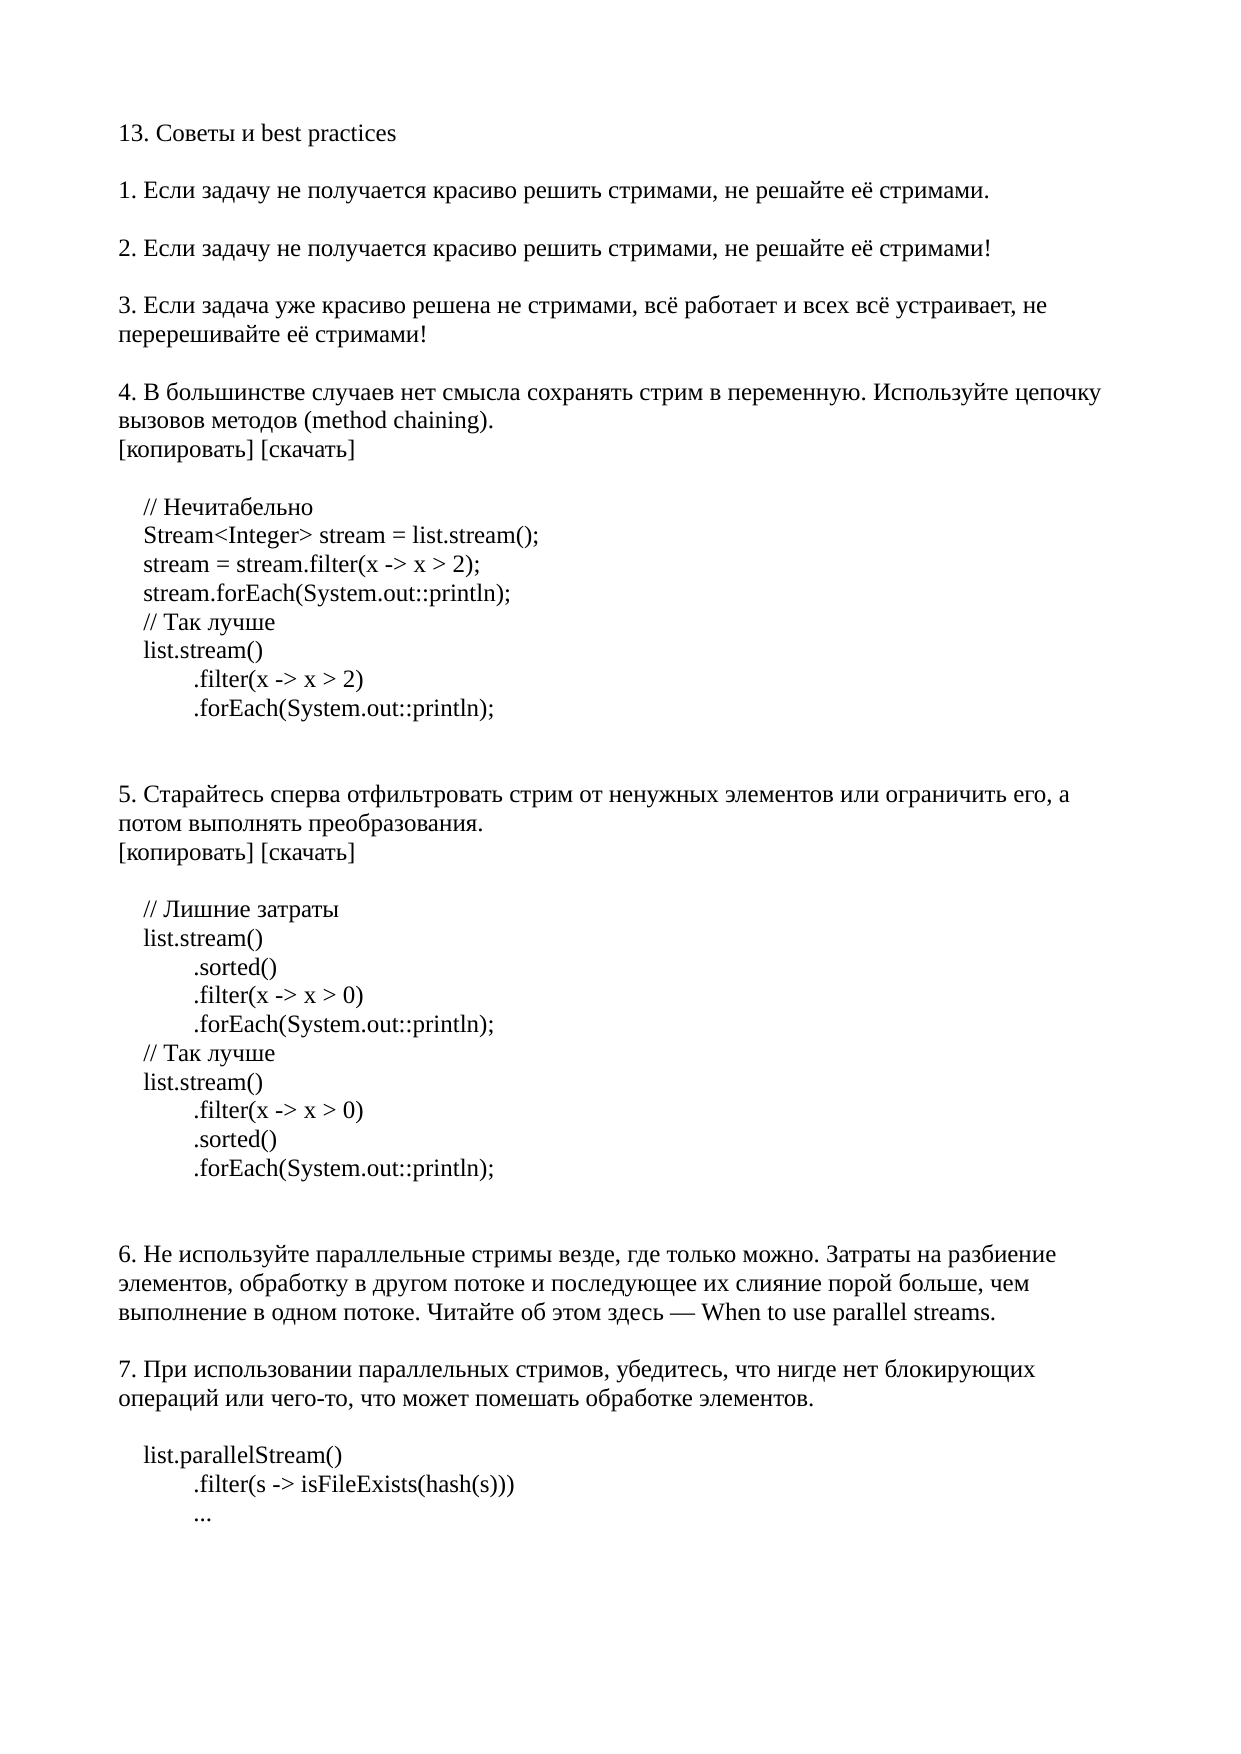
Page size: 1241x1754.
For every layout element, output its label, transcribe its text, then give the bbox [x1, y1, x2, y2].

text .filter(x -> x > 2) [118, 664, 1122, 693]
text // Так лучше [118, 1038, 1122, 1067]
text .filter(x -> x > 0) [118, 1096, 1122, 1124]
text // Так лучше [118, 607, 1122, 636]
text 6. Не используйте параллельные стримы везде, где только можно. Затраты на разбиение элементов, обработку в другом потоке и последующее их слияние порой больше, чем выполнение в одном потоке. Читайте об этом здесь — When to use parallel streams. [118, 1239, 1122, 1326]
text [копировать] [скачать] [118, 434, 1122, 463]
text .forEach(System.out::println); [118, 693, 1122, 722]
text Stream<Integer> stream = list.stream(); [118, 521, 1122, 549]
text ... [118, 1498, 1122, 1527]
text list.stream() [118, 1067, 1122, 1096]
text // Нечитабельно [118, 492, 1122, 521]
text .filter(s -> isFileExists(hash(s))) [118, 1469, 1122, 1498]
text .filter(x -> x > 0) [118, 981, 1122, 1009]
text 3. Если задача уже красиво решена не стримами, всё работает и всех всё устраивает, не перерешивайте её стримами! [118, 291, 1122, 348]
text list.parallelStream() [118, 1441, 1122, 1469]
text .sorted() [118, 1124, 1122, 1153]
text list.stream() [118, 636, 1122, 664]
text 13. Советы и best practices [118, 118, 1122, 147]
text 5. Старайтесь сперва отфильтровать стрим от ненужных элементов или ограничить его, а потом выполнять преобразования. [118, 779, 1122, 837]
text .forEach(System.out::println); [118, 1009, 1122, 1038]
text // Лишние затраты [118, 894, 1122, 923]
text 2. Если задачу не получается красиво решить стримами, не решайте её стримами! [118, 233, 1122, 262]
text 4. В большинстве случаев нет смысла сохранять стрим в переменную. Используйте цепочку вызовов методов (method chaining). [118, 377, 1122, 434]
text [копировать] [скачать] [118, 837, 1122, 866]
text stream = stream.filter(x -> x > 2); [118, 549, 1122, 578]
text .sorted() [118, 952, 1122, 981]
text 7. При использовании параллельных стримов, убедитесь, что нигде нет блокирующих операций или чего-то, что может помешать обработке элементов. [118, 1354, 1122, 1412]
text .forEach(System.out::println); [118, 1153, 1122, 1182]
text stream.forEach(System.out::println); [118, 578, 1122, 607]
text 1. Если задачу не получается красиво решить стримами, не решайте её стримами. [118, 176, 1122, 204]
text list.stream() [118, 923, 1122, 952]
